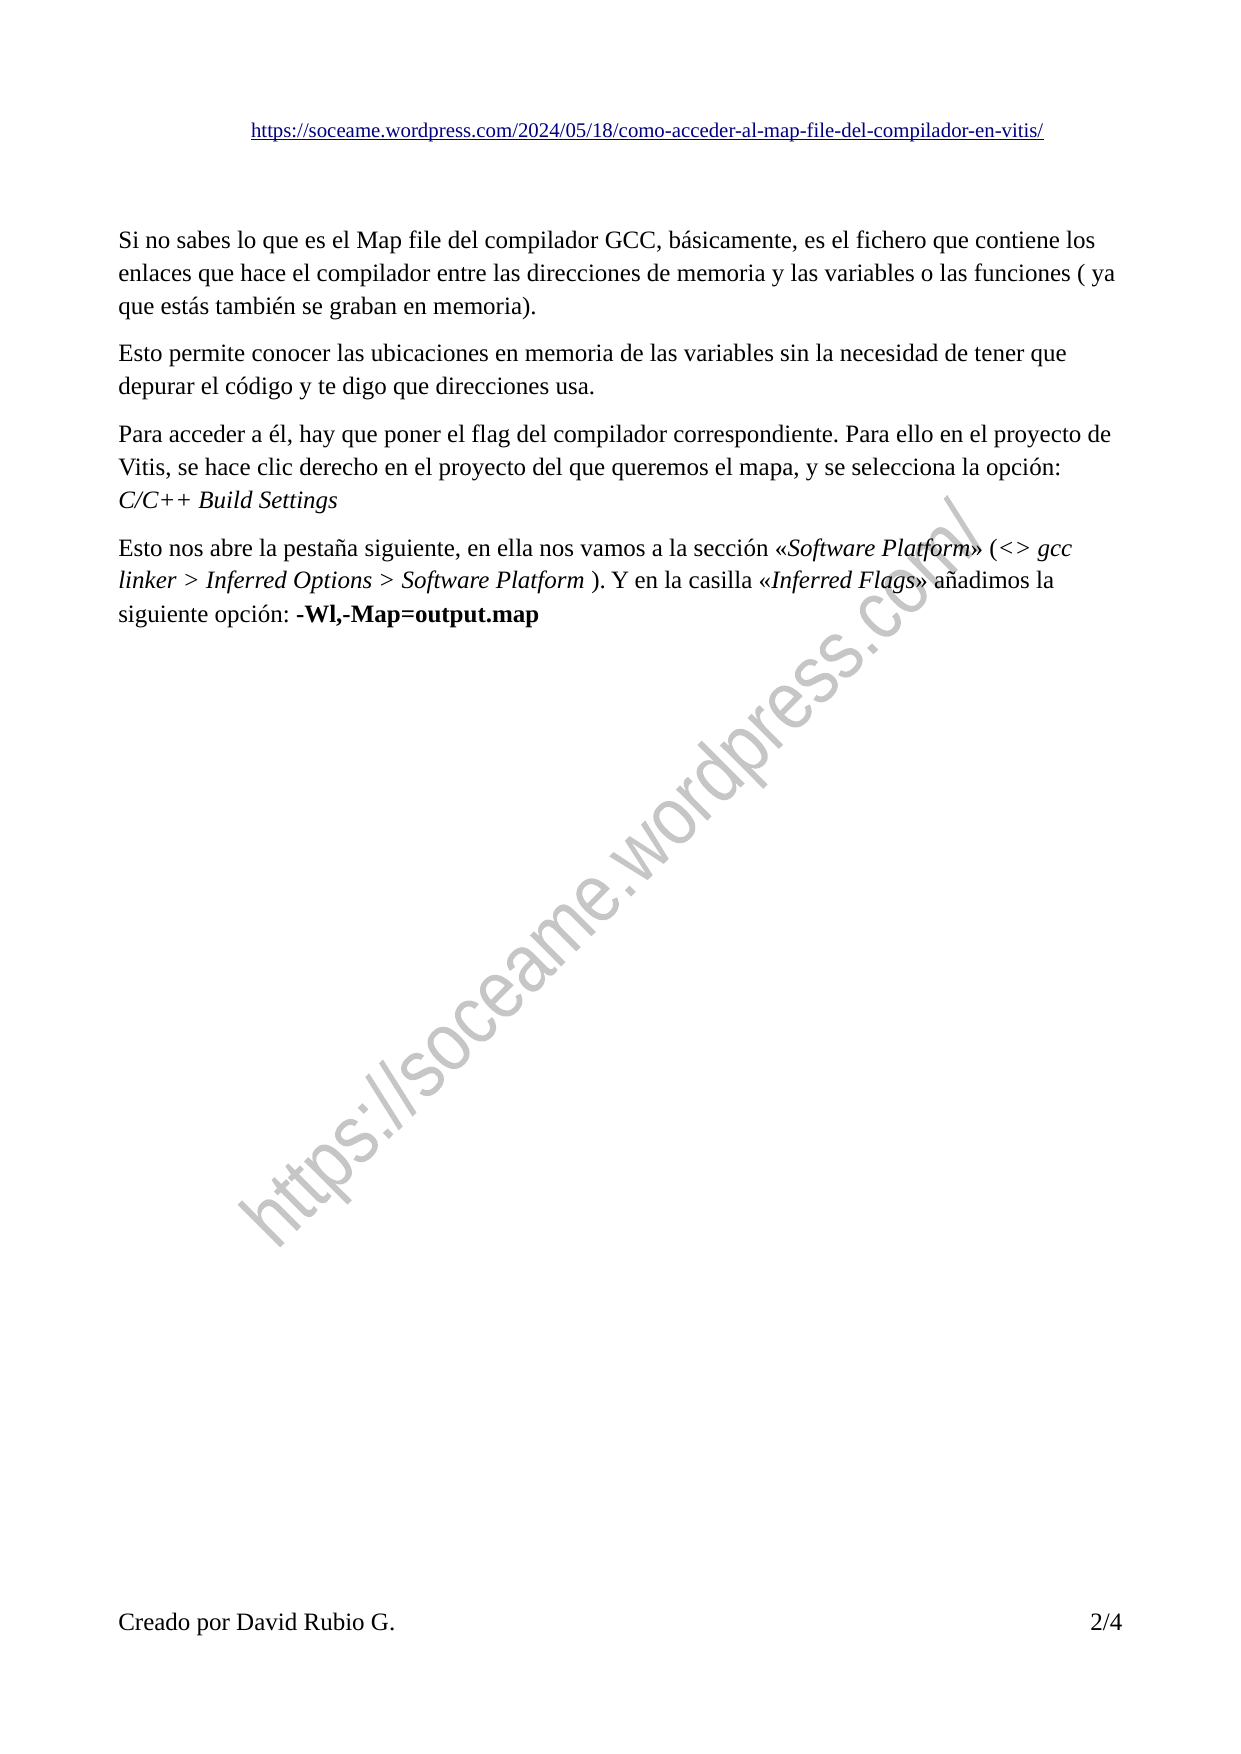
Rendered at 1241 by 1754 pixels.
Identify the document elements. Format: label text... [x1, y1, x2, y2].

text Esto nos abre la pestaña siguiente, en ella nos vamos a la sección «Software Platform» (<> gcc linker > Inferred Options > Software Platform ). Y en la casilla «Inferred Flags» añadimos la siguiente opción: -Wl,-Map=output.map [118, 533, 1122, 627]
text Esto permite conocer las ubicaciones en memoria de las variables sin la necesidad de tener que depurar el código y te digo que direcciones usa. [118, 338, 1122, 400]
text Para acceder a él, hay que poner el flag del compilador correspondiente. Para ello en el proyecto de Vitis, se hace clic derecho en el proyecto del que queremos el mapa, y se selecciona la opción: C/C++ Build Settings [118, 419, 1122, 514]
text Si no sabes lo que es el Map file del compilador GCC, básicamente, es el fichero que contiene los enlaces que hace el compilador entre las direcciones de memoria y las variables o las funciones ( ya que estás también se graban en memoria). [118, 225, 1122, 319]
